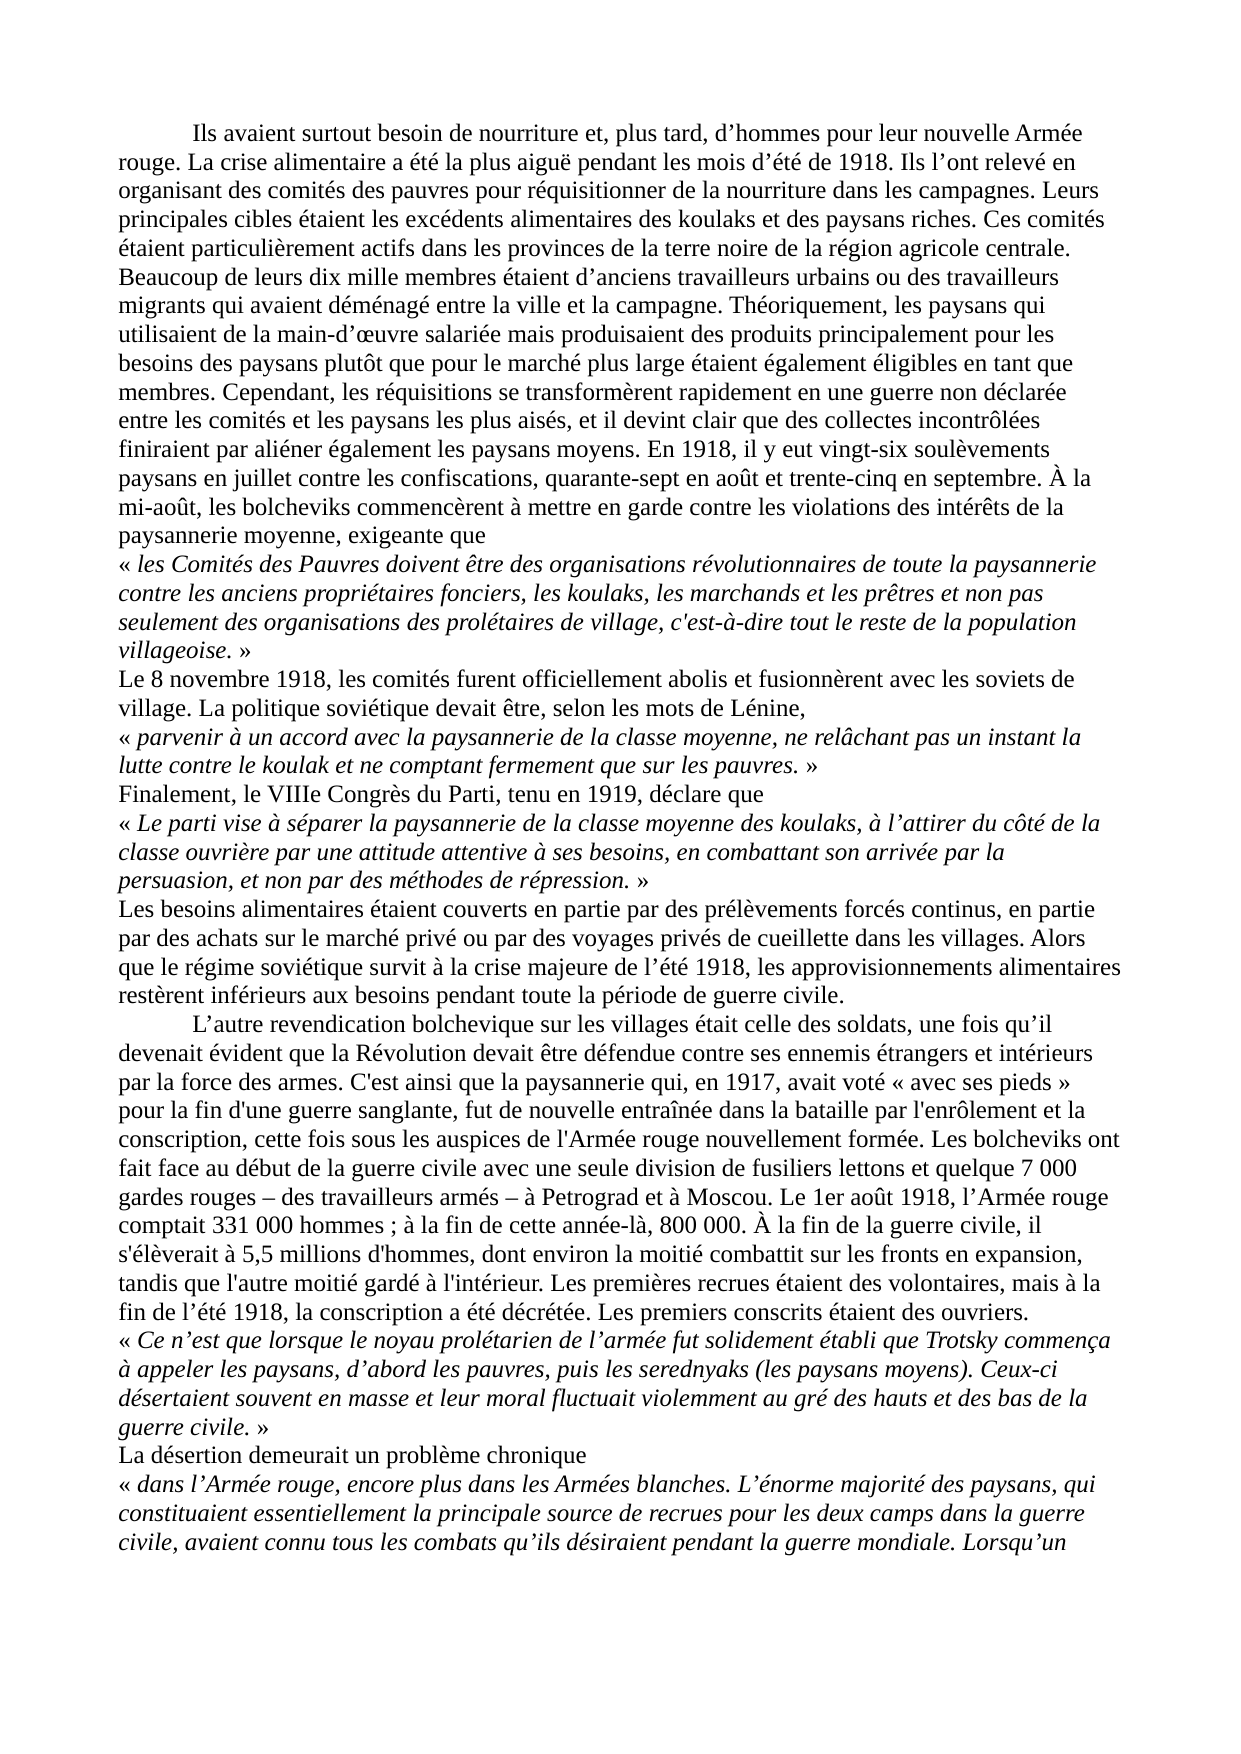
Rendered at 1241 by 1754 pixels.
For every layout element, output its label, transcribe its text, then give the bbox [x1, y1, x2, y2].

text Le 8 novembre 1918, les comités furent officiellement abolis et fusionnèrent avec les soviets de village. La politique soviétique devait être, selon les mots de Lénine, [118, 664, 1122, 722]
text L’autre revendication bolchevique sur les villages était celle des soldats, une fois qu’il devenait évident que la Révolution devait être défendue contre ses ennemis étrangers et intérieurs par la force des armes. C'est ainsi que la paysannerie qui, en 1917, avait voté « avec ses pieds » pour la fin d'une guerre sanglante, fut de nouvelle entraînée dans la bataille par l'enrôlement et la conscription, cette fois sous les auspices de l'Armée rouge nouvellement formée. Les bolcheviks ont fait face au début de la guerre civile avec une seule division de fusiliers lettons et quelque 7 000 gardes rouges – des travailleurs armés – à Petrograd et à Moscou. Le 1er août 1918, l’Armée rouge comptait 331 000 hommes ; à la fin de cette année-là, 800 000. À la fin de la guerre civile, il s'élèverait à 5,5 millions d'hommes, dont environ la moitié combattit sur les fronts en expansion, tandis que l'autre moitié gardé à l'intérieur. Les premières recrues étaient des volontaires, mais à la fin de l’été 1918, la conscription a été décrétée. Les premiers conscrits étaient des ouvriers. [118, 1009, 1122, 1326]
text Ils avaient surtout besoin de nourriture et, plus tard, d’hommes pour leur nouvelle Armée rouge. La crise alimentaire a été la plus aiguë pendant les mois d’été de 1918. Ils l’ont relevé en organisant des comités des pauvres pour réquisitionner de la nourriture dans les campagnes. Leurs principales cibles étaient les excédents alimentaires des koulaks et des paysans riches. Ces comités étaient particulièrement actifs dans les provinces de la terre noire de la région agricole centrale. Beaucoup de leurs dix mille membres étaient d’anciens travailleurs urbains ou des travailleurs migrants qui avaient déménagé entre la ville et la campagne. Théoriquement, les paysans qui utilisaient de la main-d’œuvre salariée mais produisaient des produits principalement pour les besoins des paysans plutôt que pour le marché plus large étaient également éligibles en tant que membres. Cependant, les réquisitions se transformèrent rapidement en une guerre non déclarée entre les comités et les paysans les plus aisés, et il devint clair que des collectes incontrôlées finiraient par aliéner également les paysans moyens. En 1918, il y eut vingt-six soulèvements paysans en juillet contre les confiscations, quarante-sept en août et trente-cinq en septembre. À la mi-août, les bolcheviks commencèrent à mettre en garde contre les violations des intérêts de la paysannerie moyenne, exigeante que [118, 118, 1122, 549]
text « Le parti vise à séparer la paysannerie de la classe moyenne des koulaks, à l’attirer du côté de la classe ouvrière par une attitude attentive à ses besoins, en combattant son arrivée par la persuasion, et non par des méthodes de répression. » [118, 808, 1122, 894]
text La désertion demeurait un problème chronique [118, 1441, 1122, 1469]
text Finalement, le VIIIe Congrès du Parti, tenu en 1919, déclare que [118, 779, 1122, 808]
text Les besoins alimentaires étaient couverts en partie par des prélèvements forcés continus, en partie par des achats sur le marché privé ou par des voyages privés de cueillette dans les villages. Alors que le régime soviétique survit à la crise majeure de l’été 1918, les approvisionnements alimentaires restèrent inférieurs aux besoins pendant toute la période de guerre civile. [118, 894, 1122, 1009]
text « Ce n’est que lorsque le noyau prolétarien de l’armée fut solidement établi que Trotsky commença à appeler les paysans, d’abord les pauvres, puis les serednyaks (les paysans moyens). Ceux-ci désertaient souvent en masse et leur moral fluctuait violemment au gré des hauts et des bas de la guerre civile. » [118, 1326, 1122, 1441]
text « les Comités des Pauvres doivent être des organisations révolutionnaires de toute la paysannerie contre les anciens propriétaires fonciers, les koulaks, les marchands et les prêtres et non pas seulement des organisations des prolétaires de village, c'est-à-dire tout le reste de la population villageoise. » [118, 549, 1122, 664]
text « dans l’Armée rouge, encore plus dans les Armées blanches. L’énorme majorité des paysans, qui constituaient essentiellement la principale source de recrues pour les deux camps dans la guerre civile, avaient connu tous les combats qu’ils désiraient pendant la guerre mondiale. Lorsqu’un [118, 1469, 1122, 1556]
text « parvenir à un accord avec la paysannerie de la classe moyenne, ne relâchant pas un instant la lutte contre le koulak et ne comptant fermement que sur les pauvres. » [118, 722, 1122, 779]
